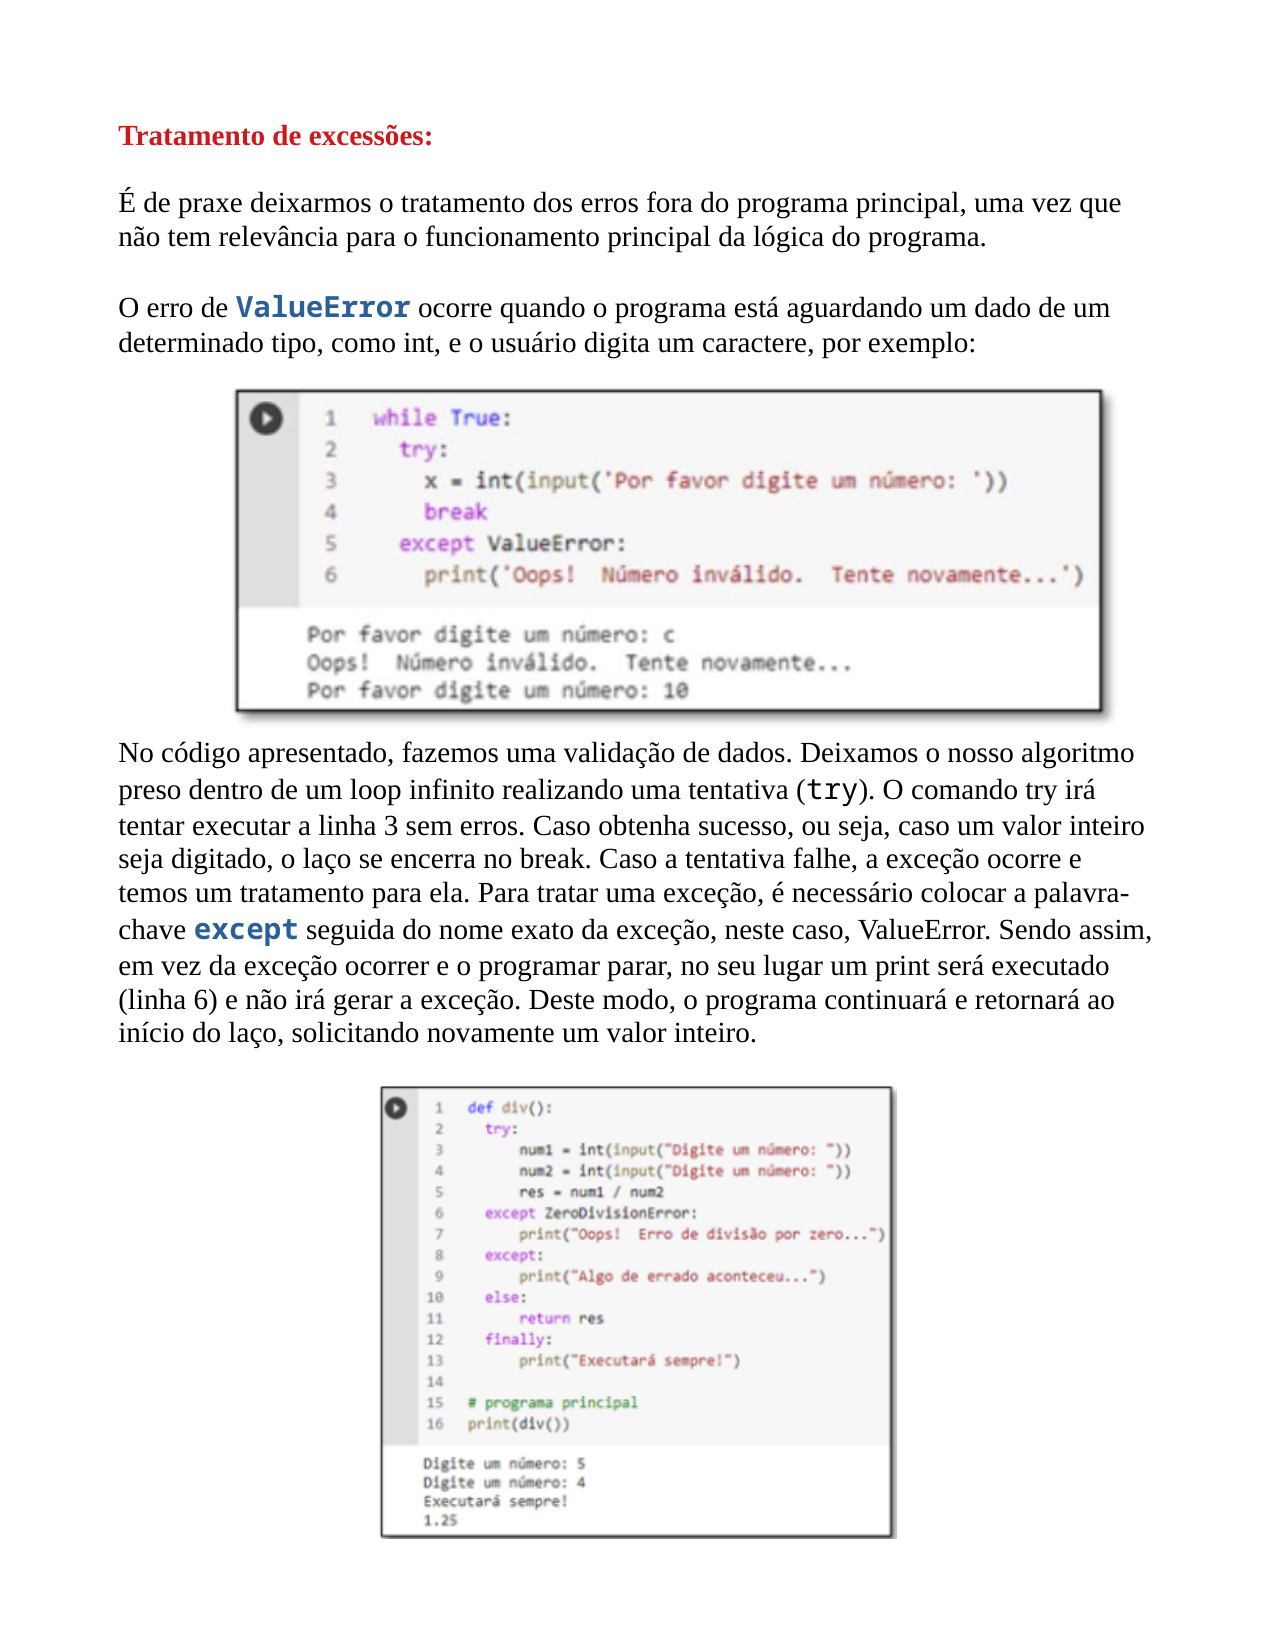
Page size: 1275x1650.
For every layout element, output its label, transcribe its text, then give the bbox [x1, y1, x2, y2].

text O erro de ValueError ocorre quando o programa está aguardando um dado de um determinado tipo, como int, e o usuário digita um caractere, por exemplo: [118, 286, 1157, 359]
text Tratamento de excessões: [118, 118, 1157, 152]
text É de praxe deixarmos o tratamento dos erros fora do programa principal, uma vez que não tem relevância para o funcionamento principal da lógica do programa. [118, 185, 1157, 252]
picture [378, 1082, 897, 1539]
picture [218, 375, 1119, 735]
text No código apresentado, fazemos uma validação de dados. Deixamos o nosso algoritmo preso dentro de um loop infinito realizando uma tentativa (try). O comando try irá tentar executar a linha 3 sem erros. Caso obtenha sucesso, ou seja, caso um valor inteiro seja digitado, o laço se encerra no break. Caso a tentativa falhe, a exceção ocorre e temos um tratamento para ela. Para tratar uma exceção, é necessário colocar a palavra-chave except seguida do nome exato da exceção, neste caso, ValueError. Sendo assim, em vez da exceção ocorrer e o programar parar, no seu lugar um print será executado (linha 6) e não irá gerar a exceção. Deste modo, o programa continuará e retornará ao início do laço, solicitando novamente um valor inteiro. [118, 359, 1157, 1049]
